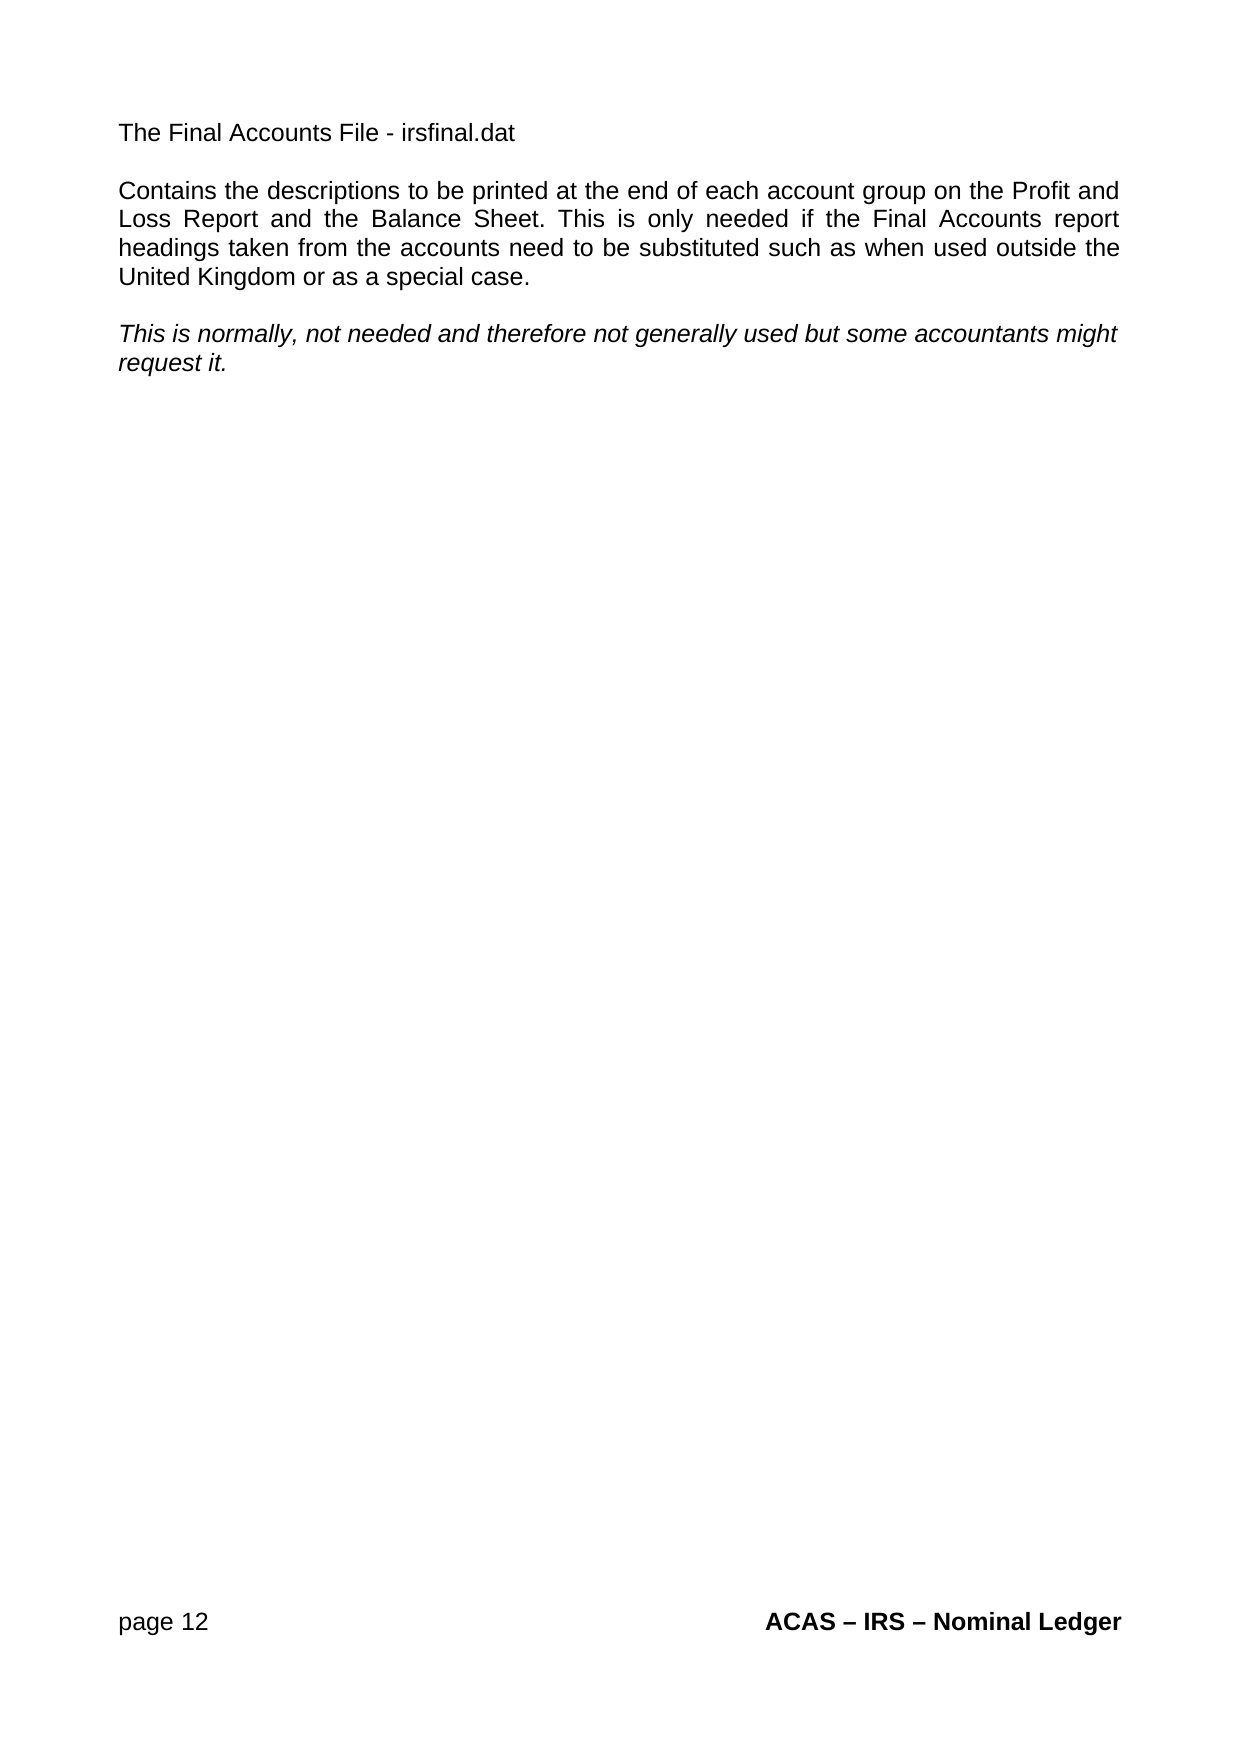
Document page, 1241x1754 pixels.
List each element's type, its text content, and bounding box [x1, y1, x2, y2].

text The Final Accounts File - irsfinal.dat [118, 118, 1122, 147]
text Contains the descriptions to be printed at the end of each account group on the Profit and Loss Report and the Balance Sheet. This is only needed if the Final Accounts report headings taken from the accounts need to be substituted such as when used outside the United Kingdom or as a special case. [118, 176, 1122, 291]
text This is normally, not needed and therefore not generally used but some accountants might request it. [118, 319, 1122, 377]
